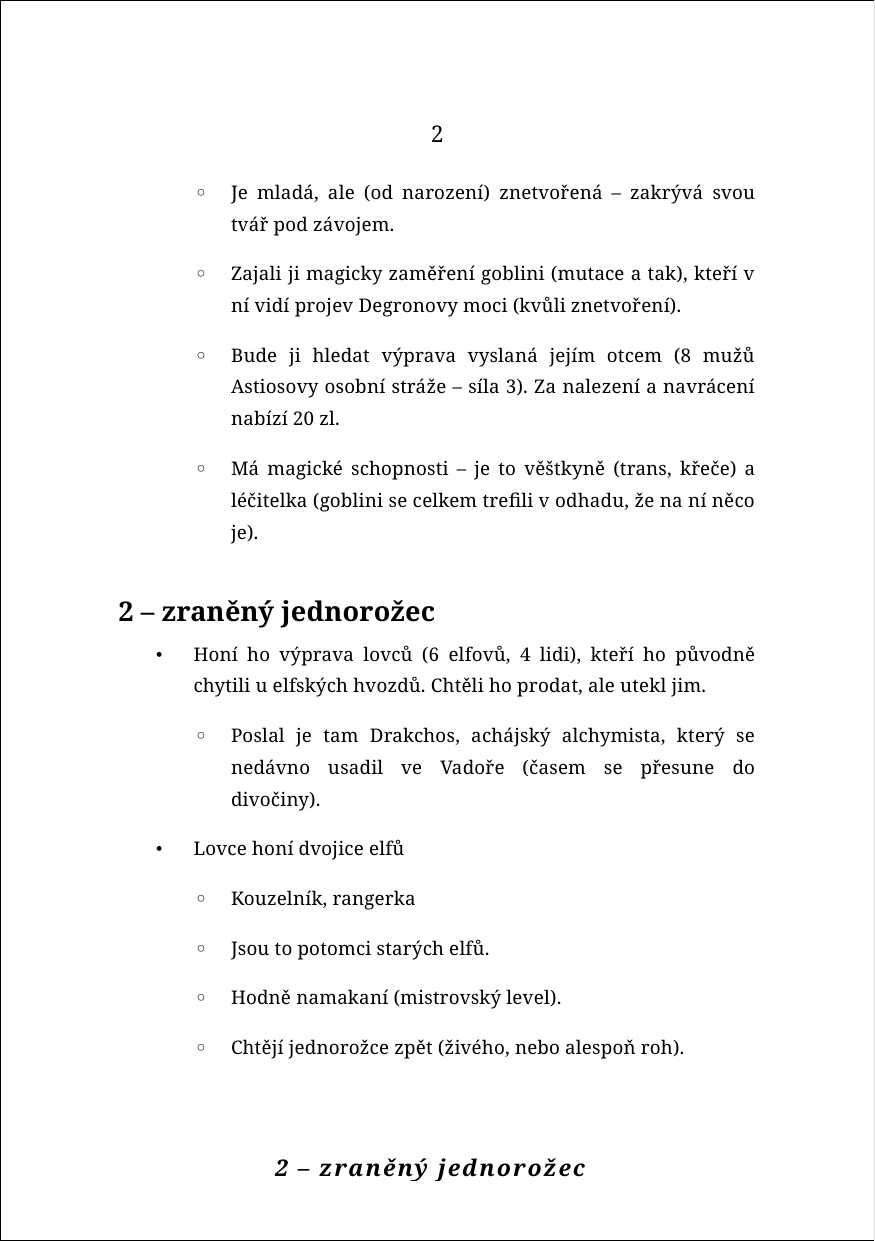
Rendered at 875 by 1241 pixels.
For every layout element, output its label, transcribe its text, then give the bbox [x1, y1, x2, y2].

list Kouzelník, rangerka [193, 885, 756, 911]
list Zajali ji magicky zaměření goblini (mutace a tak), kteří v ní vidí projev Degronovy moci (kvůli znetvoření). [193, 260, 756, 318]
list Jsou to potomci starých elfů. [193, 935, 756, 960]
list Hodně namakaní (mistrovský level). [193, 984, 756, 1010]
list Lovce honí dvojice elfů [156, 836, 756, 861]
list Bude ji hledat výprava vyslaná jejím otcem (8 mužů Astiosovy osobní stráže – síla 3). Za nalezení a navrácení nabízí 20 zl. [193, 342, 756, 431]
list Poslal je tam Drakchos, achájský alchymista, který se nedávno usadil ve Vadoře (časem se přesune do divočiny). [193, 722, 756, 812]
list Chtějí jednorožce zpět (živého, nebo alespoň roh). [193, 1034, 756, 1059]
subtitle 2 – zraněný jednorožec [118, 592, 756, 629]
list Honí ho výprava lovců (6 elfovů, 4 lidi), kteří ho původně chytili u elfských hvozdů. Chtěli ho prodat, ale utekl jim. [156, 641, 756, 698]
list Je mladá, ale (od narození) znetvořená – zakrývá svou tvář pod závojem. [193, 179, 756, 236]
list Má magické schopnosti – je to věštkyně (trans, křeče) a léčitelka (goblini se celkem trefili v odhadu, že na ní něco je). [193, 455, 756, 544]
